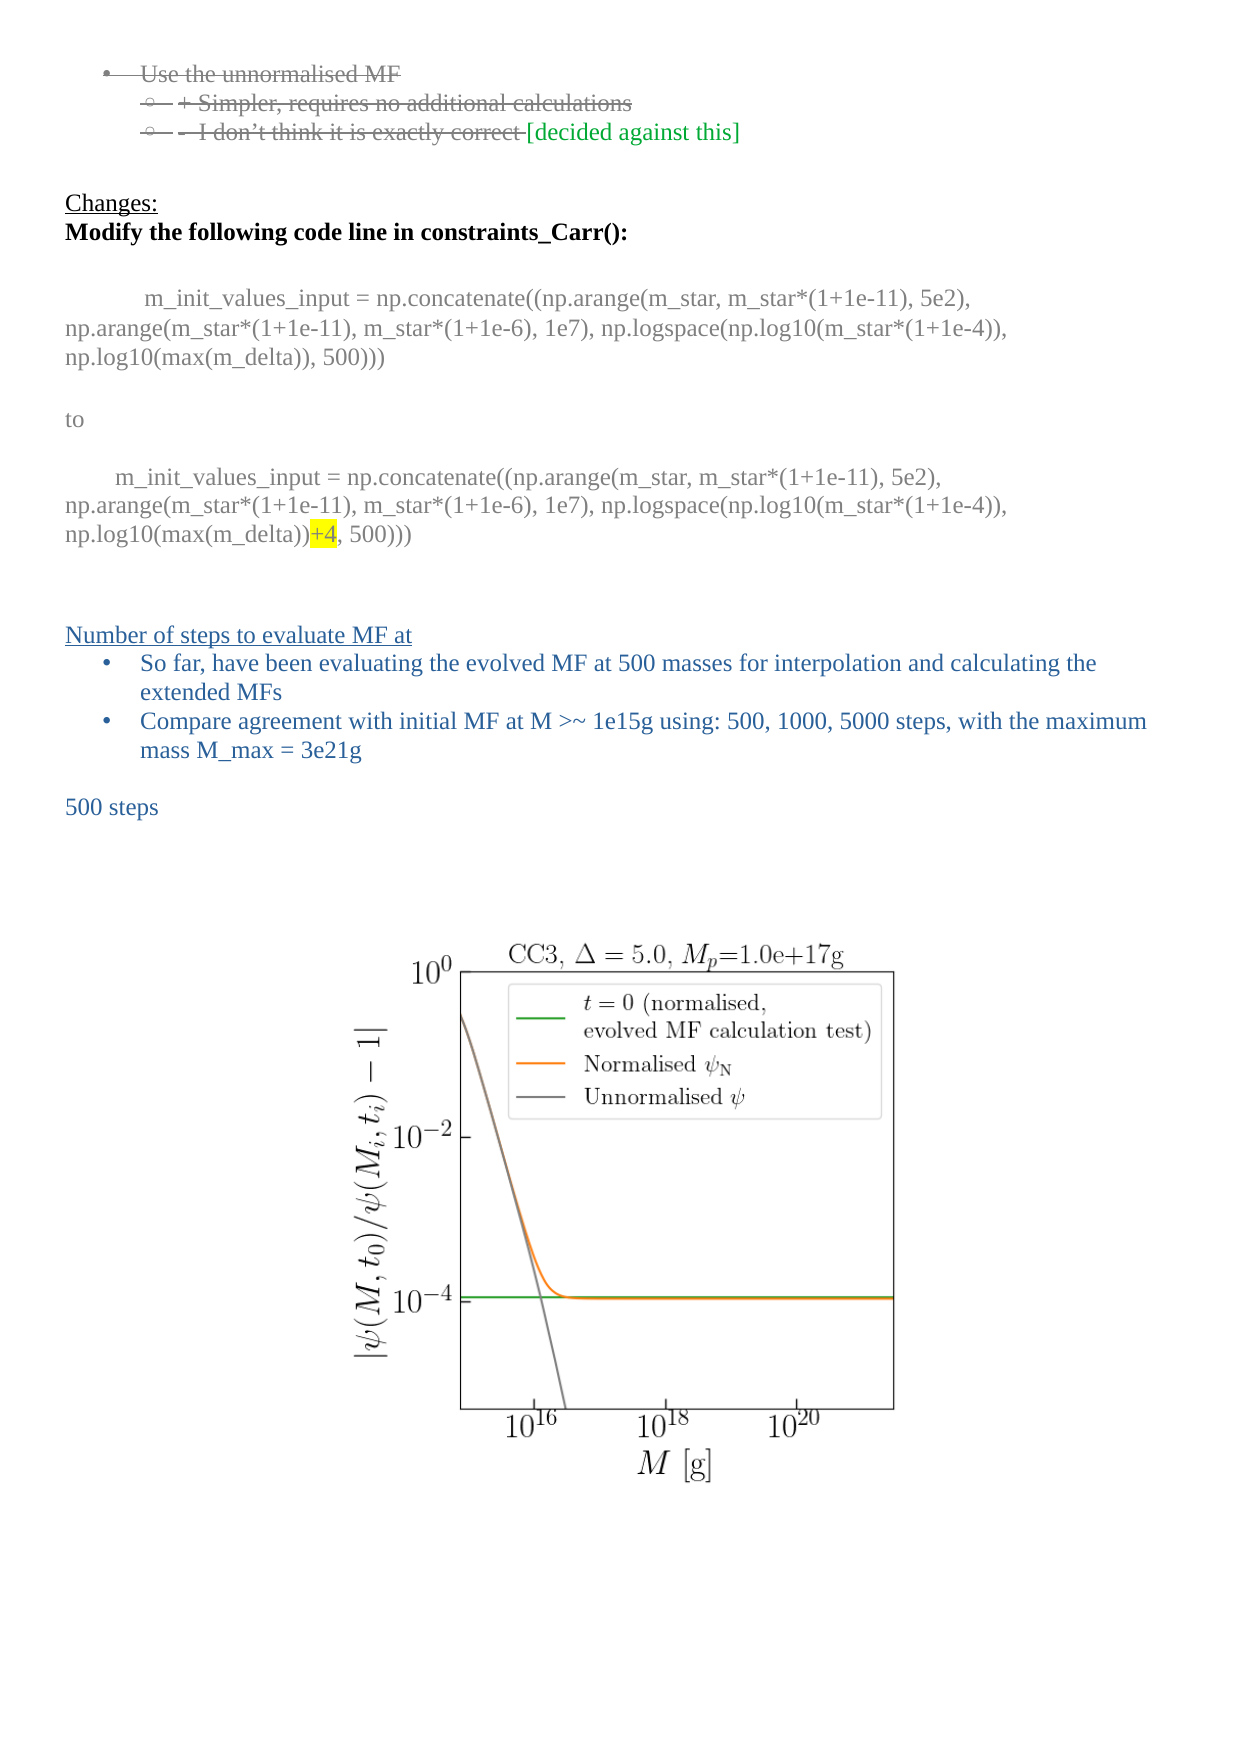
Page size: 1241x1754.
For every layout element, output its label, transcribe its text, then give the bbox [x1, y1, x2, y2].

list Compare agreement with initial MF at M >~ 1e15g using: 500, 1000, 5000 steps, with the maximum mass M_max = 3e21g [102, 706, 1181, 763]
text m_init_values_input = np.concatenate((np.arange(m_star, m_star*(1+1e-11), 5e2), np.arange(m_star*(1+1e-11), m_star*(1+1e-6), 1e7), np.logspace(np.log10(m_star*(1+1e-4)), np.log10(max(m_delta))+4, 500))) [65, 462, 1181, 548]
text Changes: [65, 184, 1181, 217]
text m_init_values_input = np.concatenate((np.arange(m_star, m_star*(1+1e-11), 5e2), np.arange(m_star*(1+1e-11), m_star*(1+1e-6), 1e7), np.logspace(np.log10(m_star*(1+1e-4)), np.log10(max(m_delta)), 500))) [65, 279, 1181, 371]
text 500 steps [65, 792, 1181, 821]
text Modify the following code line in constraints_Carr(): [65, 217, 1181, 246]
picture [317, 907, 929, 1520]
list So far, have been evaluating the evolved MF at 500 masses for interpolation and calculating the extended MFs [102, 648, 1181, 706]
list + Simpler, requires no additional calculations [140, 88, 1181, 117]
text to [65, 404, 1181, 433]
text Number of steps to evaluate MF at [65, 620, 1181, 648]
list Use the unnormalised MF [102, 59, 1181, 88]
list - I don’t think it is exactly correct [decided against this] [140, 117, 1181, 145]
